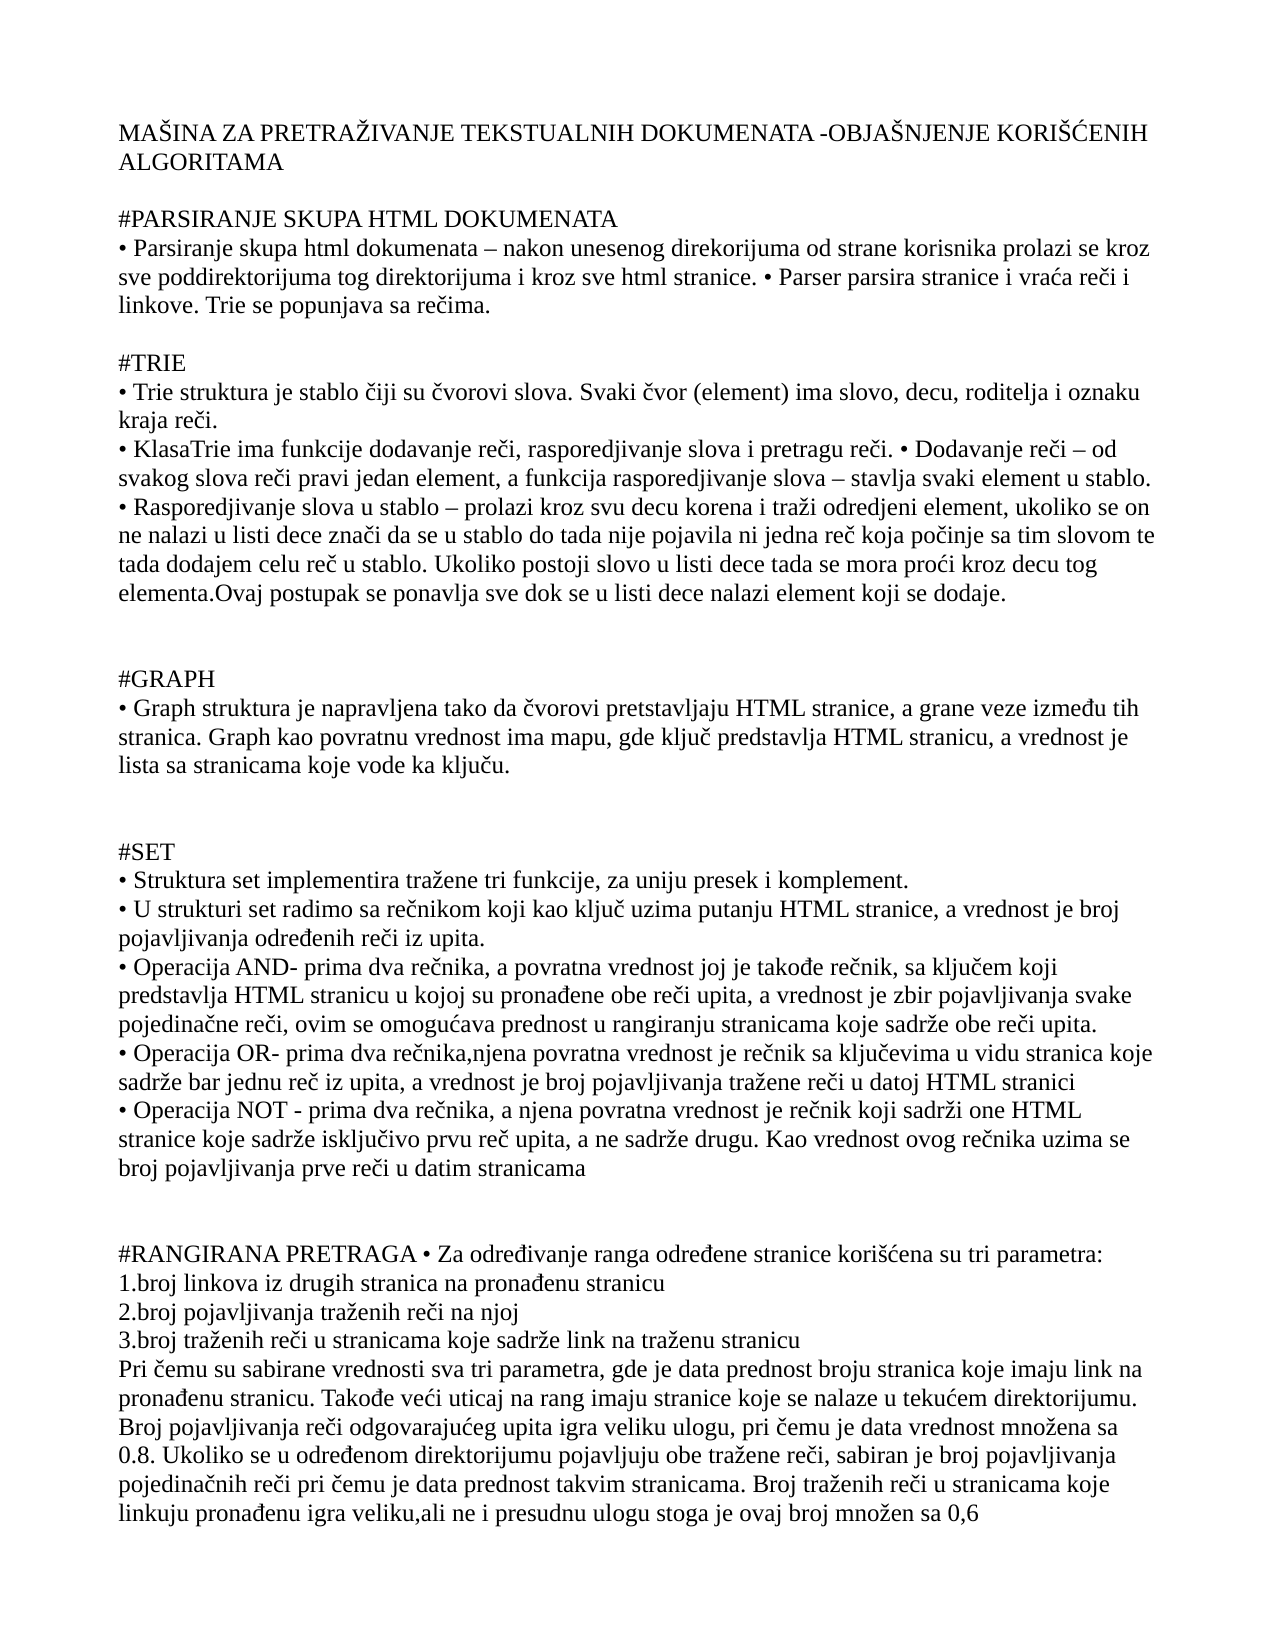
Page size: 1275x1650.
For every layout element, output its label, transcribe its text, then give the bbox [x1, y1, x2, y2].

text • Operacija NOT - prima dva rečnika, a njena povratna vrednost je rečnik koji sadrži one HTML stranice koje sadrže isključivo prvu reč upita, a ne sadrže drugu. Kao vrednost ovog rečnika uzima se broj pojavljivanja prve reči u datim stranicama [118, 1096, 1157, 1182]
text • Operacija OR- prima dva rečnika,njena povratna vrednost je rečnik sa ključevima u vidu stranica koje sadrže bar jednu reč iz upita, a vrednost je broj pojavljivanja tražene reči u datoj HTML stranici [118, 1038, 1157, 1096]
text • Trie struktura je stablo čiji su čvorovi slova. Svaki čvor (element) ima slovo, decu, roditelja i oznaku kraja reči. [118, 377, 1157, 434]
text • U strukturi set radimo sa rečnikom koji kao ključ uzima putanju HTML stranice, a vrednost je broj pojavljivanja određenih reči iz upita. [118, 894, 1157, 952]
text • Struktura set implementira tražene tri funkcije, za uniju presek i komplement. [118, 866, 1157, 894]
text • KlasaTrie ima funkcije dodavanje reči, rasporedjivanje slova i pretragu reči. • Dodavanje reči – od svakog slova reči pravi jedan element, a funkcija rasporedjivanje slova – stavlja svaki element u stablo. • Rasporedjivanje slova u stablo – prolazi kroz svu decu korena i traži odredjeni element, ukoliko se on ne nalazi u listi dece znači da se u stablo do tada nije pojavila ni jedna reč koja počinje sa tim slovom te tada dodajem celu reč u stablo. Ukoliko postoji slovo u listi dece tada se mora proći kroz decu tog elementa.Ovaj postupak se ponavlja sve dok se u listi dece nalazi element koji se dodaje. [118, 434, 1157, 607]
text #RANGIRANA PRETRAGA • Za određivanje ranga određene stranice korišćena su tri parametra: [118, 1239, 1157, 1268]
text #SET [118, 837, 1157, 866]
text 2.broj pojavljivanja traženih reči na njoj [118, 1297, 1157, 1326]
text MAŠINA ZA PRETRAŽIVANJE TEKSTUALNIH DOKUMENATA -OBJAŠNJENJE KORIŠĆENIH ALGORITAMA [118, 118, 1157, 176]
text 1.broj linkova iz drugih stranica na pronađenu stranicu [118, 1268, 1157, 1297]
text Pri čemu su sabirane vrednosti sva tri parametra, gde je data prednost broju stranica koje imaju link na pronađenu stranicu. Takođe veći uticaj na rang imaju stranice koje se nalaze u tekućem direktorijumu. Broj pojavljivanja reči odgovarajućeg upita igra veliku ulogu, pri čemu je data vrednost množena sa 0.8. Ukoliko se u određenom direktorijumu pojavljuju obe tražene reči, sabiran je broj pojavljivanja pojedinačnih reči pri čemu je data prednost takvim stranicama. Broj traženih reči u stranicama koje linkuju pronađenu igra veliku,ali ne i presudnu ulogu stoga je ovaj broj množen sa 0,6 [118, 1354, 1157, 1527]
text • Operacija AND- prima dva rečnika, a povratna vrednost joj je takođe rečnik, sa ključem koji predstavlja HTML stranicu u kojoj su pronađene obe reči upita, a vrednost je zbir pojavljivanja svake pojedinačne reči, ovim se omogućava prednost u rangiranju stranicama koje sadrže obe reči upita. [118, 952, 1157, 1038]
text #GRAPH [118, 664, 1157, 693]
text • Parsiranje skupa html dokumenata – nakon unesenog direkorijuma od strane korisnika prolazi se kroz sve poddirektorijuma tog direktorijuma i kroz sve html stranice. • Parser parsira stranice i vraća reči i linkove. Trie se popunjava sa rečima. [118, 233, 1157, 319]
text #TRIE [118, 348, 1157, 377]
text • Graph struktura je napravljena tako da čvorovi pretstavljaju HTML stranice, a grane veze između tih stranica. Graph kao povratnu vrednost ima mapu, gde ključ predstavlja HTML stranicu, a vrednost je lista sa stranicama koje vode ka ključu. [118, 693, 1157, 779]
text #PARSIRANJE SKUPA HTML DOKUMENATA [118, 204, 1157, 233]
text 3.broj traženih reči u stranicama koje sadrže link na traženu stranicu [118, 1326, 1157, 1354]
